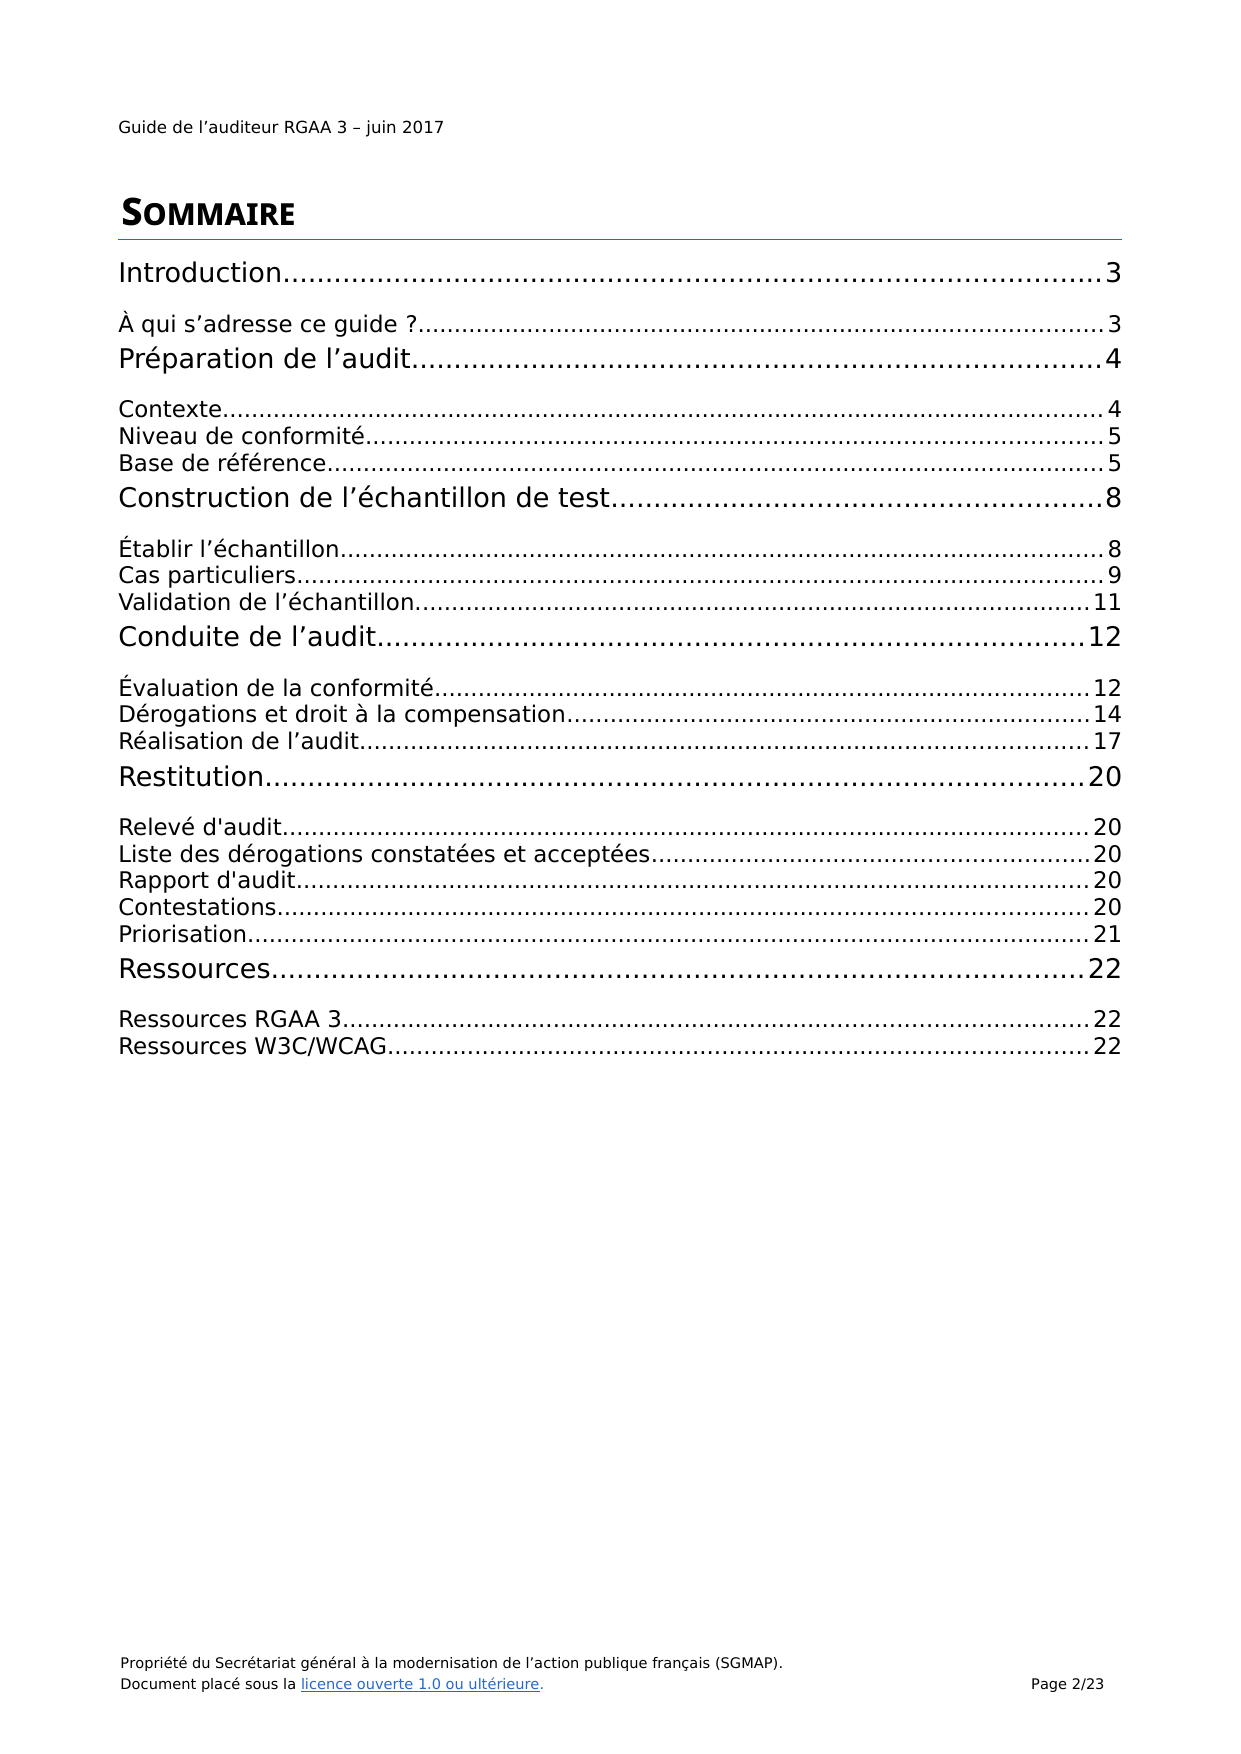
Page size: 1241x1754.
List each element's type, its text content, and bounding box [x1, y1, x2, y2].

text Rapport d'audit 20 [118, 867, 1122, 894]
text Relevé d'audit 20 [118, 814, 1122, 841]
text Niveau de conformité 5 [118, 423, 1122, 450]
text Établir l’échantillon 8 [118, 536, 1122, 562]
text Cas particuliers 9 [118, 562, 1122, 589]
text Base de référence 5 [118, 450, 1122, 477]
text Réalisation de l’audit 17 [118, 728, 1122, 755]
text Évaluation de la conformité 12 [118, 675, 1122, 702]
subtitle Sommaire [118, 182, 1122, 239]
text Conduite de l’audit 12 [118, 622, 1122, 653]
text Priorisation 21 [118, 921, 1122, 947]
text Dérogations et droit à la compensation 14 [118, 702, 1122, 728]
text Ressources W3C/WCAG 22 [118, 1033, 1122, 1060]
text Construction de l’échantillon de test 8 [118, 483, 1122, 514]
text Validation de l’échantillon. 11 [118, 589, 1122, 616]
text Introduction 3 [118, 258, 1122, 289]
text Contestations 20 [118, 894, 1122, 921]
text Contexte 4 [118, 397, 1122, 423]
text Liste des dérogations constatées et acceptées 20 [118, 841, 1122, 867]
text Restitution 20 [118, 761, 1122, 792]
text Ressources RGAA 3 22 [118, 1007, 1122, 1033]
text Ressources 22 [118, 953, 1122, 985]
text Préparation de l’audit 4 [118, 343, 1122, 375]
text À qui s’adresse ce guide ? 3 [118, 311, 1122, 337]
